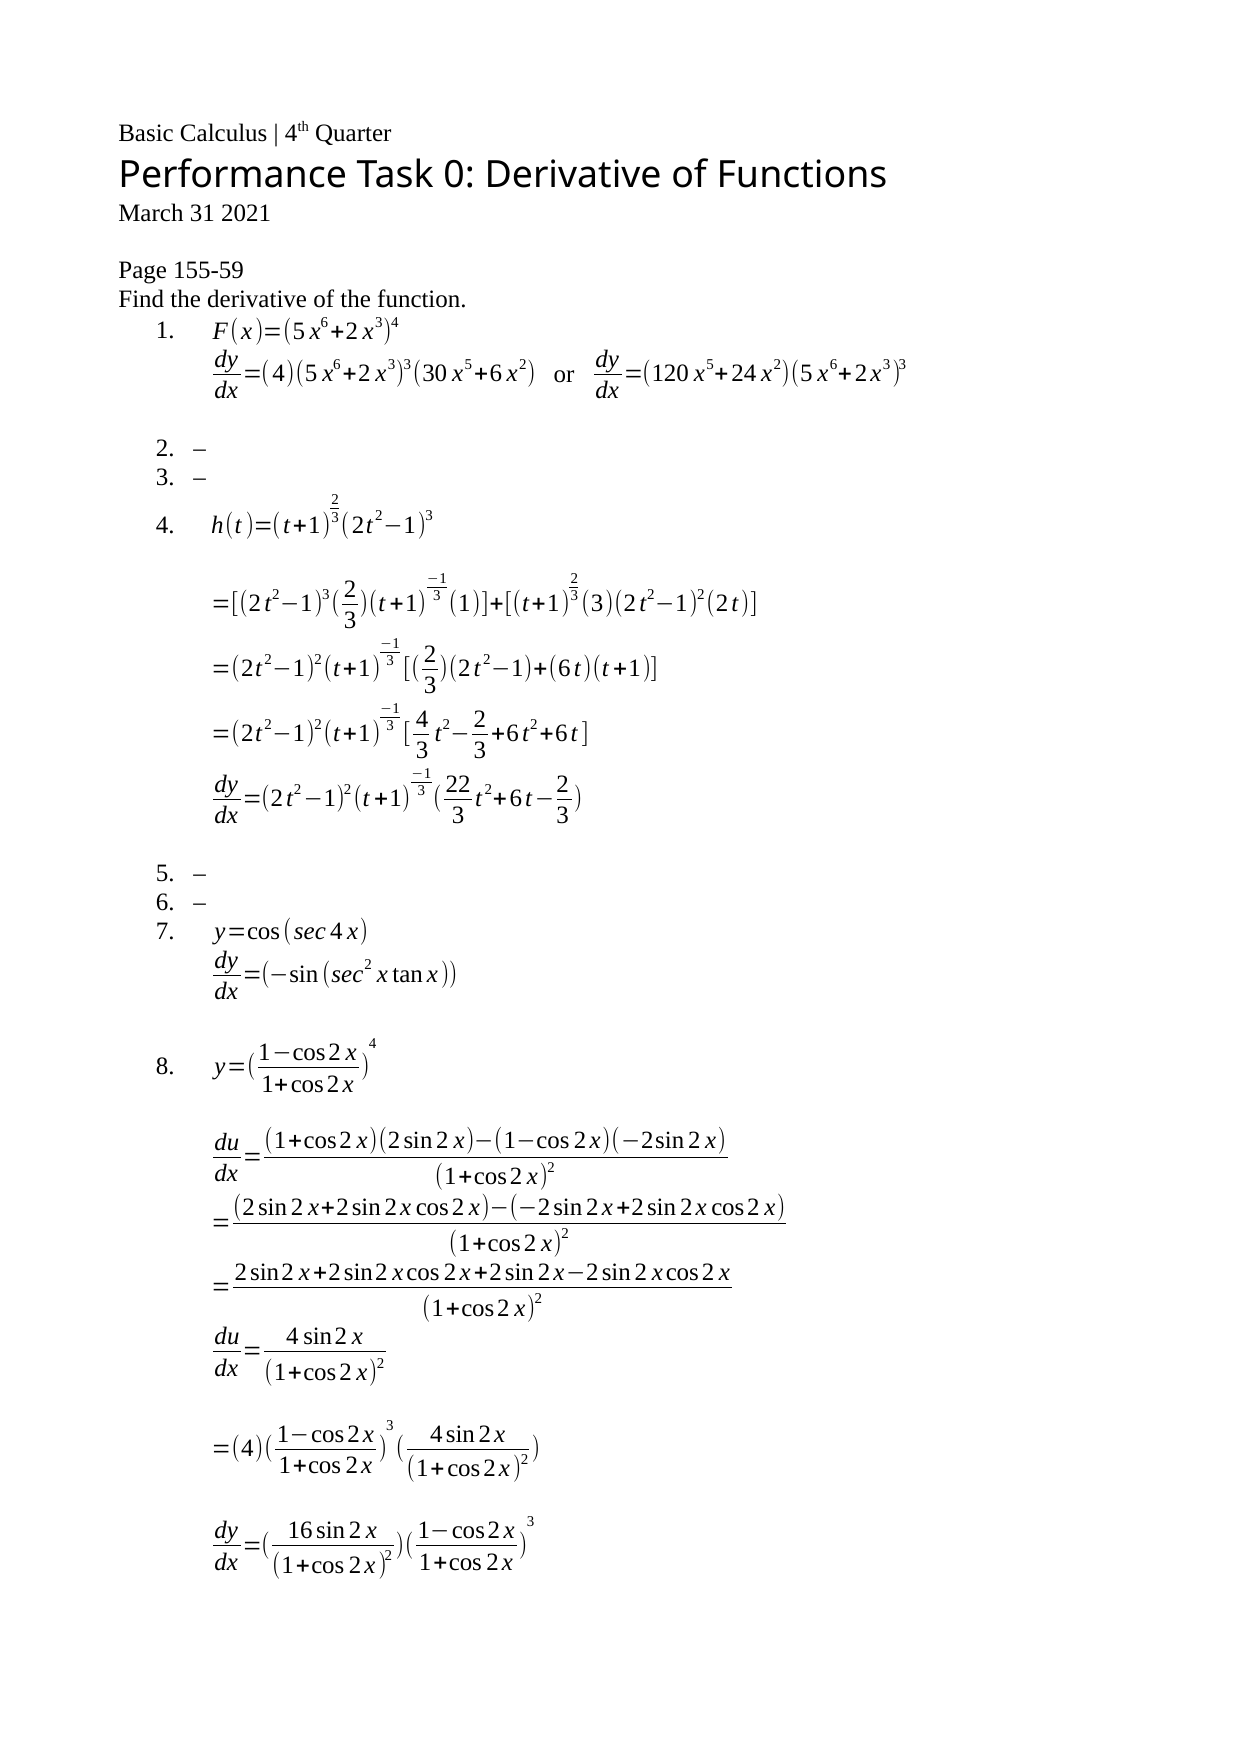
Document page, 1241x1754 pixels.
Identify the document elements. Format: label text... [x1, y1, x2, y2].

list or [156, 313, 1122, 433]
text March 31 2021 [118, 198, 1122, 227]
text Page 155-59 [118, 255, 1122, 284]
list – [156, 462, 1122, 491]
text Basic Calculus | 4th Quarter [118, 118, 1122, 147]
list – [156, 858, 1122, 887]
list – [156, 433, 1122, 462]
text Performance Task 0: Derivative of Functions [118, 147, 1122, 198]
list – [156, 887, 1122, 916]
text Find the derivative of the function. [118, 284, 1122, 313]
